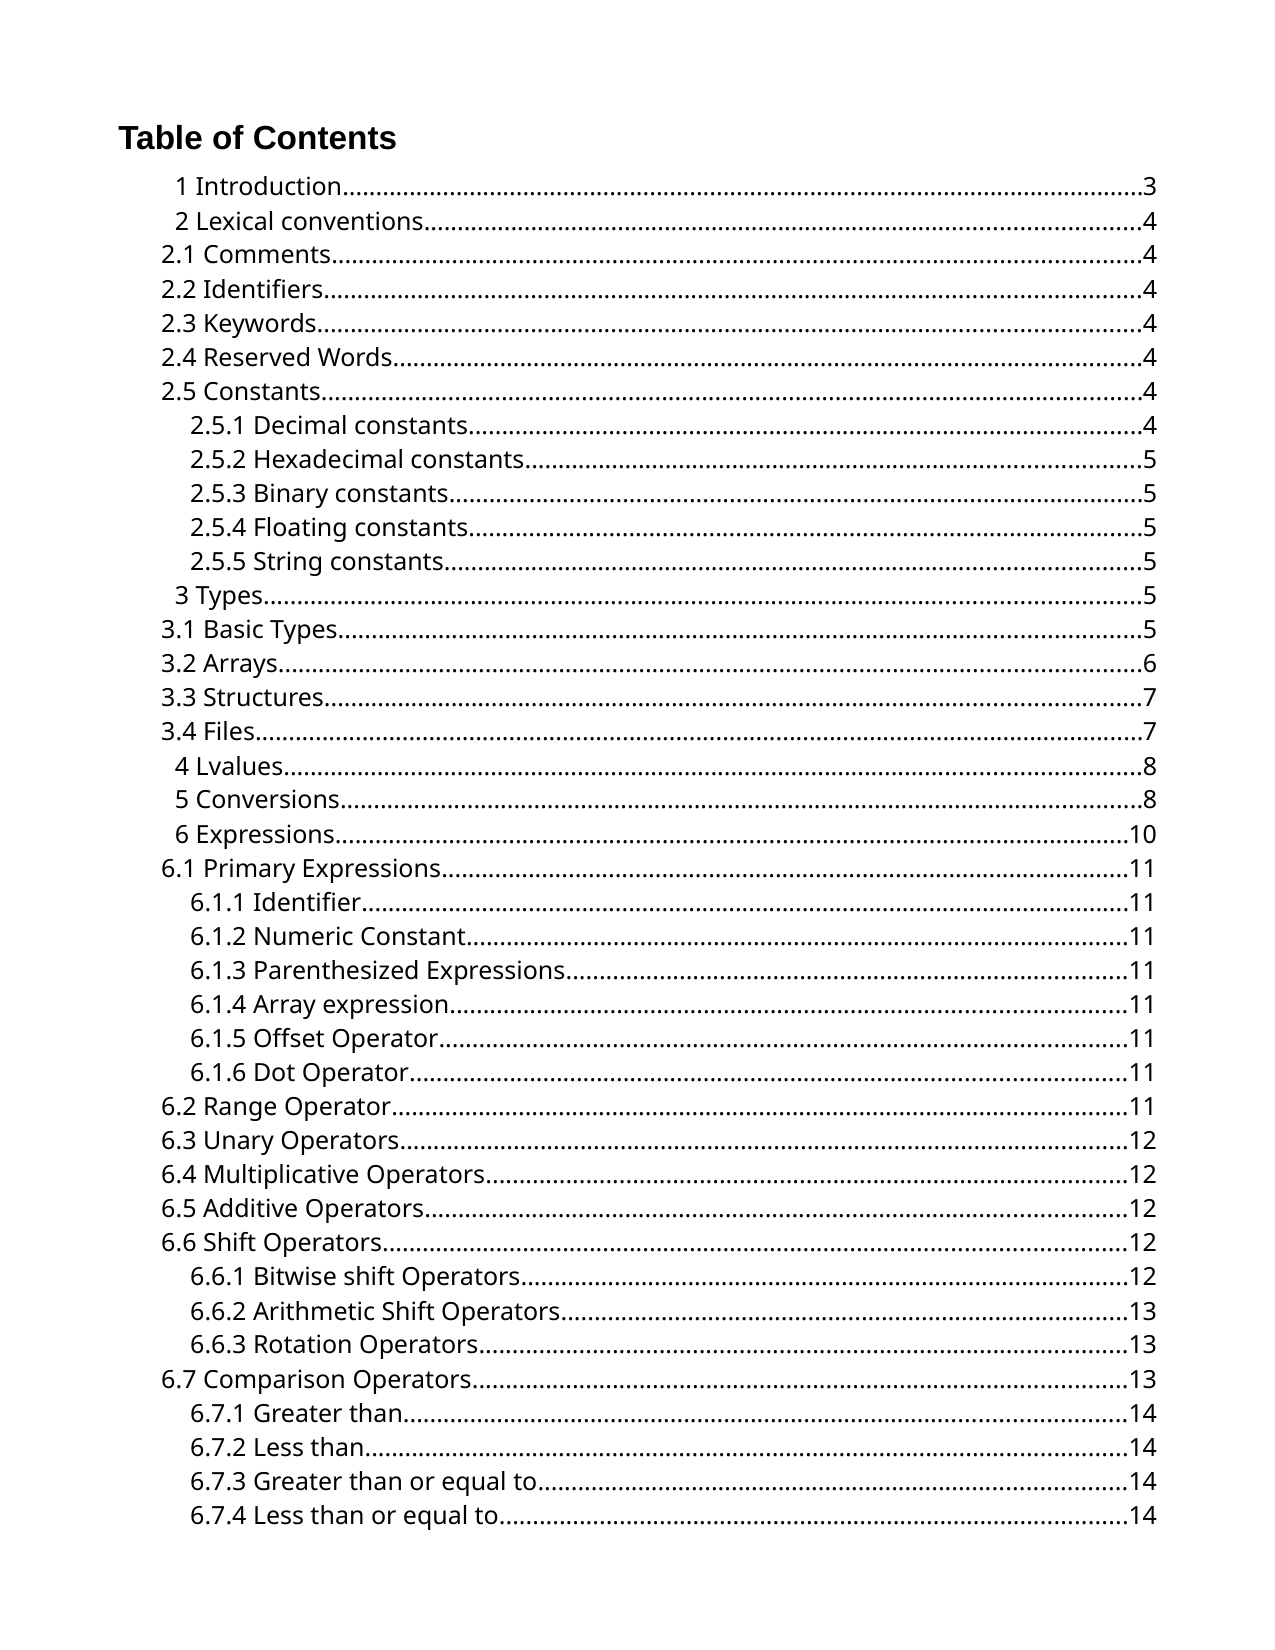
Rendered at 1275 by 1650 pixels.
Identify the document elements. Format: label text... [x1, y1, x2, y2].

text 6.5 Additive Operators 12 [148, 1191, 1157, 1225]
text 2.5 Constants 4 [148, 373, 1157, 407]
text 6.4 Multiplicative Operators 12 [148, 1157, 1157, 1191]
text 2.4 Reserved Words 4 [148, 339, 1157, 373]
text 6.6 Shift Operators 12 [148, 1225, 1157, 1259]
text 4 Lvalues 8 [118, 748, 1157, 782]
text 6.1.1 Identifier 11 [177, 884, 1157, 918]
text 2.5.2 Hexadecimal constants 5 [177, 442, 1157, 476]
text 6.1.6 Dot Operator 11 [177, 1055, 1157, 1089]
text 6.1 Primary Expressions 11 [148, 850, 1157, 884]
text 3 Types 5 [118, 578, 1157, 612]
text 2.5.3 Binary constants 5 [177, 476, 1157, 510]
text 6.7.3 Greater than or equal to 14 [177, 1463, 1157, 1497]
text 6.6.3 Rotation Operators 13 [177, 1327, 1157, 1361]
text 2.5.5 String constants 5 [177, 544, 1157, 578]
text 6.7 Comparison Operators 13 [148, 1361, 1157, 1395]
text 3.4 Files 7 [148, 714, 1157, 748]
text 3.2 Arrays 6 [148, 646, 1157, 680]
text 2.2 Identifiers 4 [148, 271, 1157, 305]
text 6.7.1 Greater than 14 [177, 1395, 1157, 1429]
text 2.1 Comments 4 [148, 237, 1157, 271]
text 5 Conversions 8 [118, 782, 1157, 816]
text 6.7.2 Less than 14 [177, 1429, 1157, 1463]
subtitle Table of Contents [118, 118, 1157, 157]
text 2.5.1 Decimal constants 4 [177, 407, 1157, 442]
text 3.3 Structures 7 [148, 680, 1157, 714]
text 2 Lexical conventions 4 [118, 203, 1157, 237]
text 1 Introduction 3 [118, 169, 1157, 203]
text 6.1.4 Array expression 11 [177, 987, 1157, 1021]
text 6.6.2 Arithmetic Shift Operators 13 [177, 1293, 1157, 1327]
text 3.1 Basic Types 5 [148, 612, 1157, 646]
text 6.7.4 Less than or equal to 14 [177, 1497, 1157, 1532]
text 2.5.4 Floating constants 5 [177, 510, 1157, 544]
text 6 Expressions 10 [118, 816, 1157, 850]
text 2.3 Keywords 4 [148, 305, 1157, 339]
text 6.1.3 Parenthesized Expressions 11 [177, 952, 1157, 987]
text 6.1.5 Offset Operator 11 [177, 1021, 1157, 1055]
text 6.2 Range Operator 11 [148, 1089, 1157, 1123]
text 6.1.2 Numeric Constant 11 [177, 918, 1157, 952]
text 6.6.1 Bitwise shift Operators 12 [177, 1259, 1157, 1293]
text 6.3 Unary Operators 12 [148, 1123, 1157, 1157]
